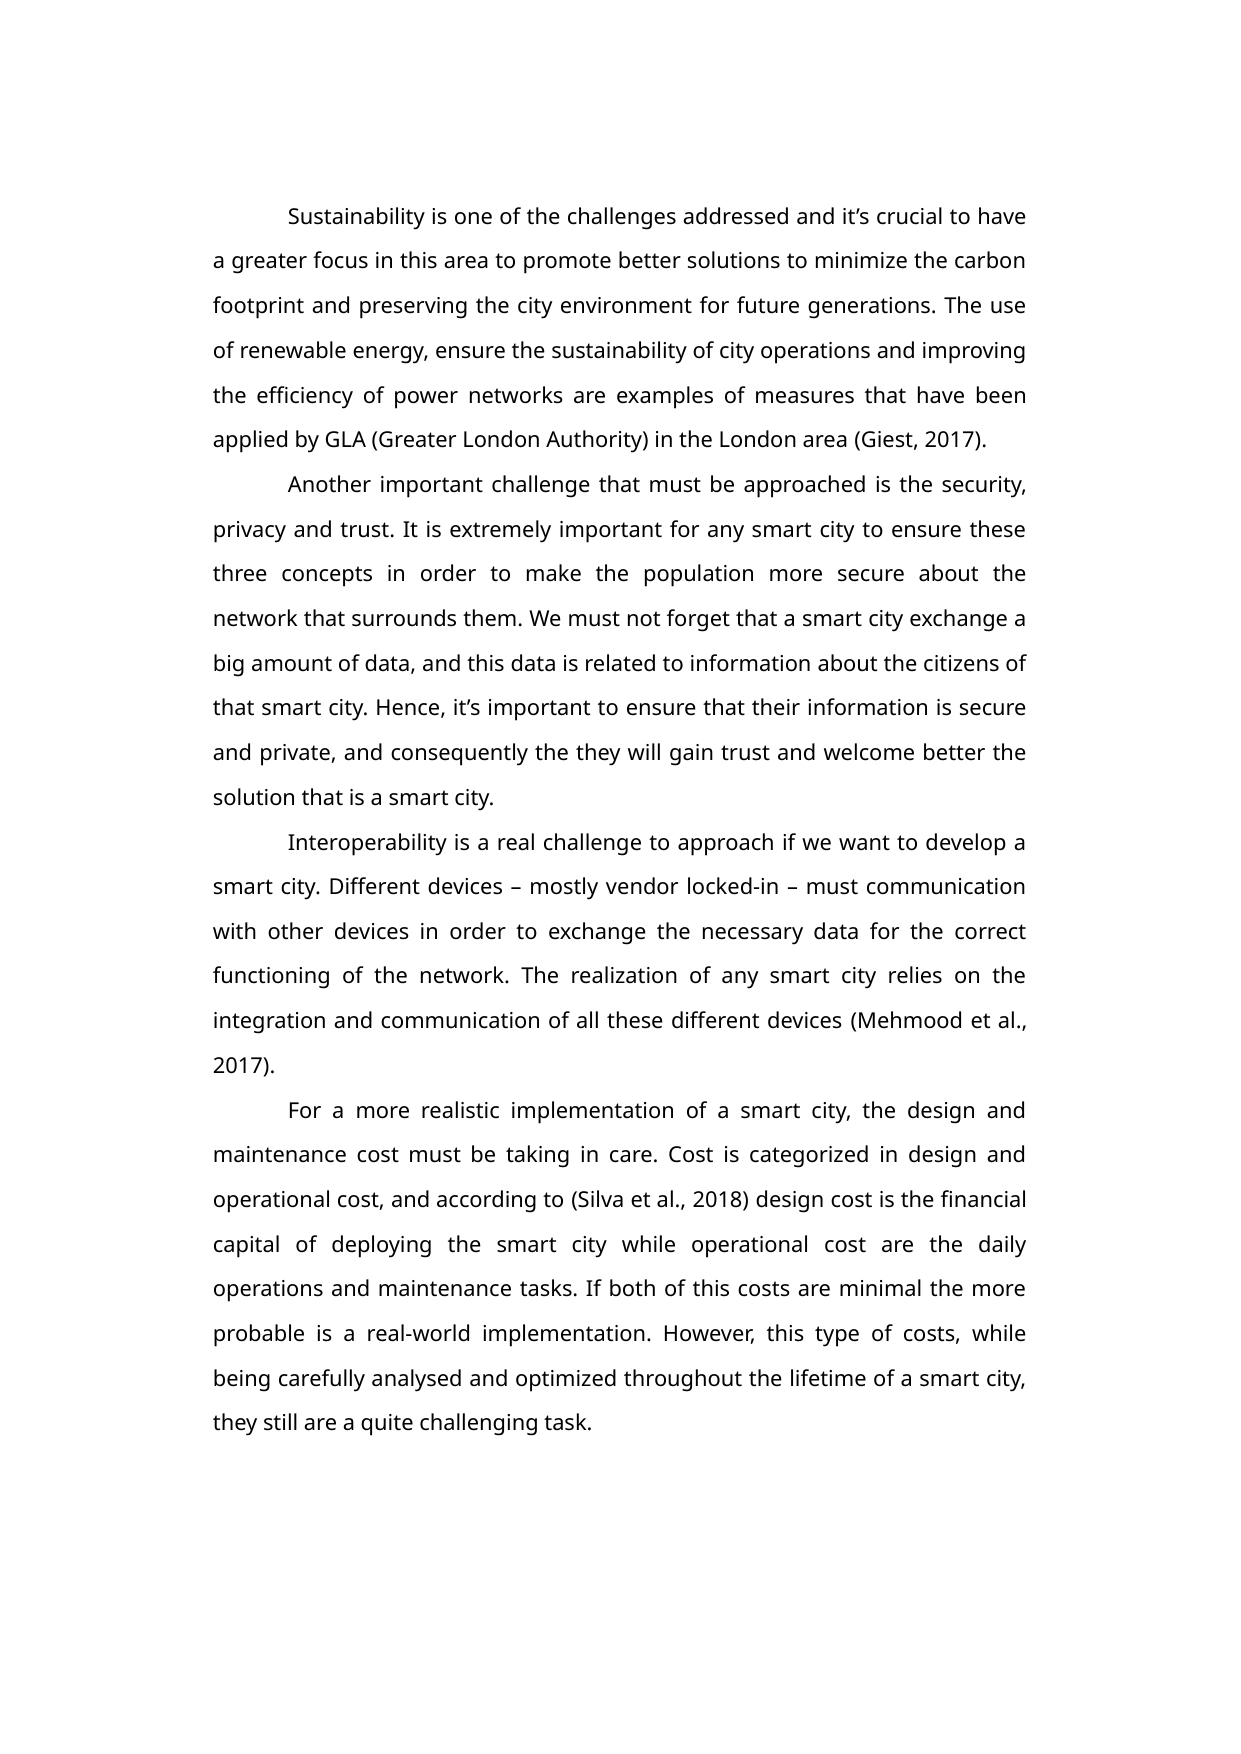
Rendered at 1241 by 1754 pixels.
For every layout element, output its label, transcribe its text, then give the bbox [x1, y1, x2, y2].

text Interoperability is a real challenge to approach if we want to develop a smart city. Different devices – mostly vendor locked-in – must communication with other devices in order to exchange the necessary data for the correct functioning of the network. The realization of any smart city relies on the integration and communication of all these different devices (Mehmood et al., 2017). [213, 826, 1028, 1080]
text Sustainability is one of the challenges addressed and it’s crucial to have a greater focus in this area to promote better solutions to minimize the carbon footprint and preserving the city environment for future generations. The use of renewable energy, ensure the sustainability of city operations and improving the efficiency of power networks are examples of measures that have been applied by GLA (Greater London Authority) in the London area (Giest, 2017). [213, 201, 1028, 454]
text Another important challenge that must be approached is the security, privacy and trust. It is extremely important for any smart city to ensure these three concepts in order to make the population more secure about the network that surrounds them. We must not forget that a smart city exchange a big amount of data, and this data is related to information about the citizens of that smart city. Hence, it’s important to ensure that their information is secure and private, and consequently the they will gain trust and welcome better the solution that is a smart city. [213, 469, 1028, 812]
text For a more realistic implementation of a smart city, the design and maintenance cost must be taking in care. Cost is categorized in design and operational cost, and according to (Silva et al., 2018) design cost is the financial capital of deploying the smart city while operational cost are the daily operations and maintenance tasks. If both of this costs are minimal the more probable is a real-world implementation. However, this type of costs, while being carefully analysed and optimized throughout the lifetime of a smart city, they still are a quite challenging task. [213, 1094, 1028, 1437]
